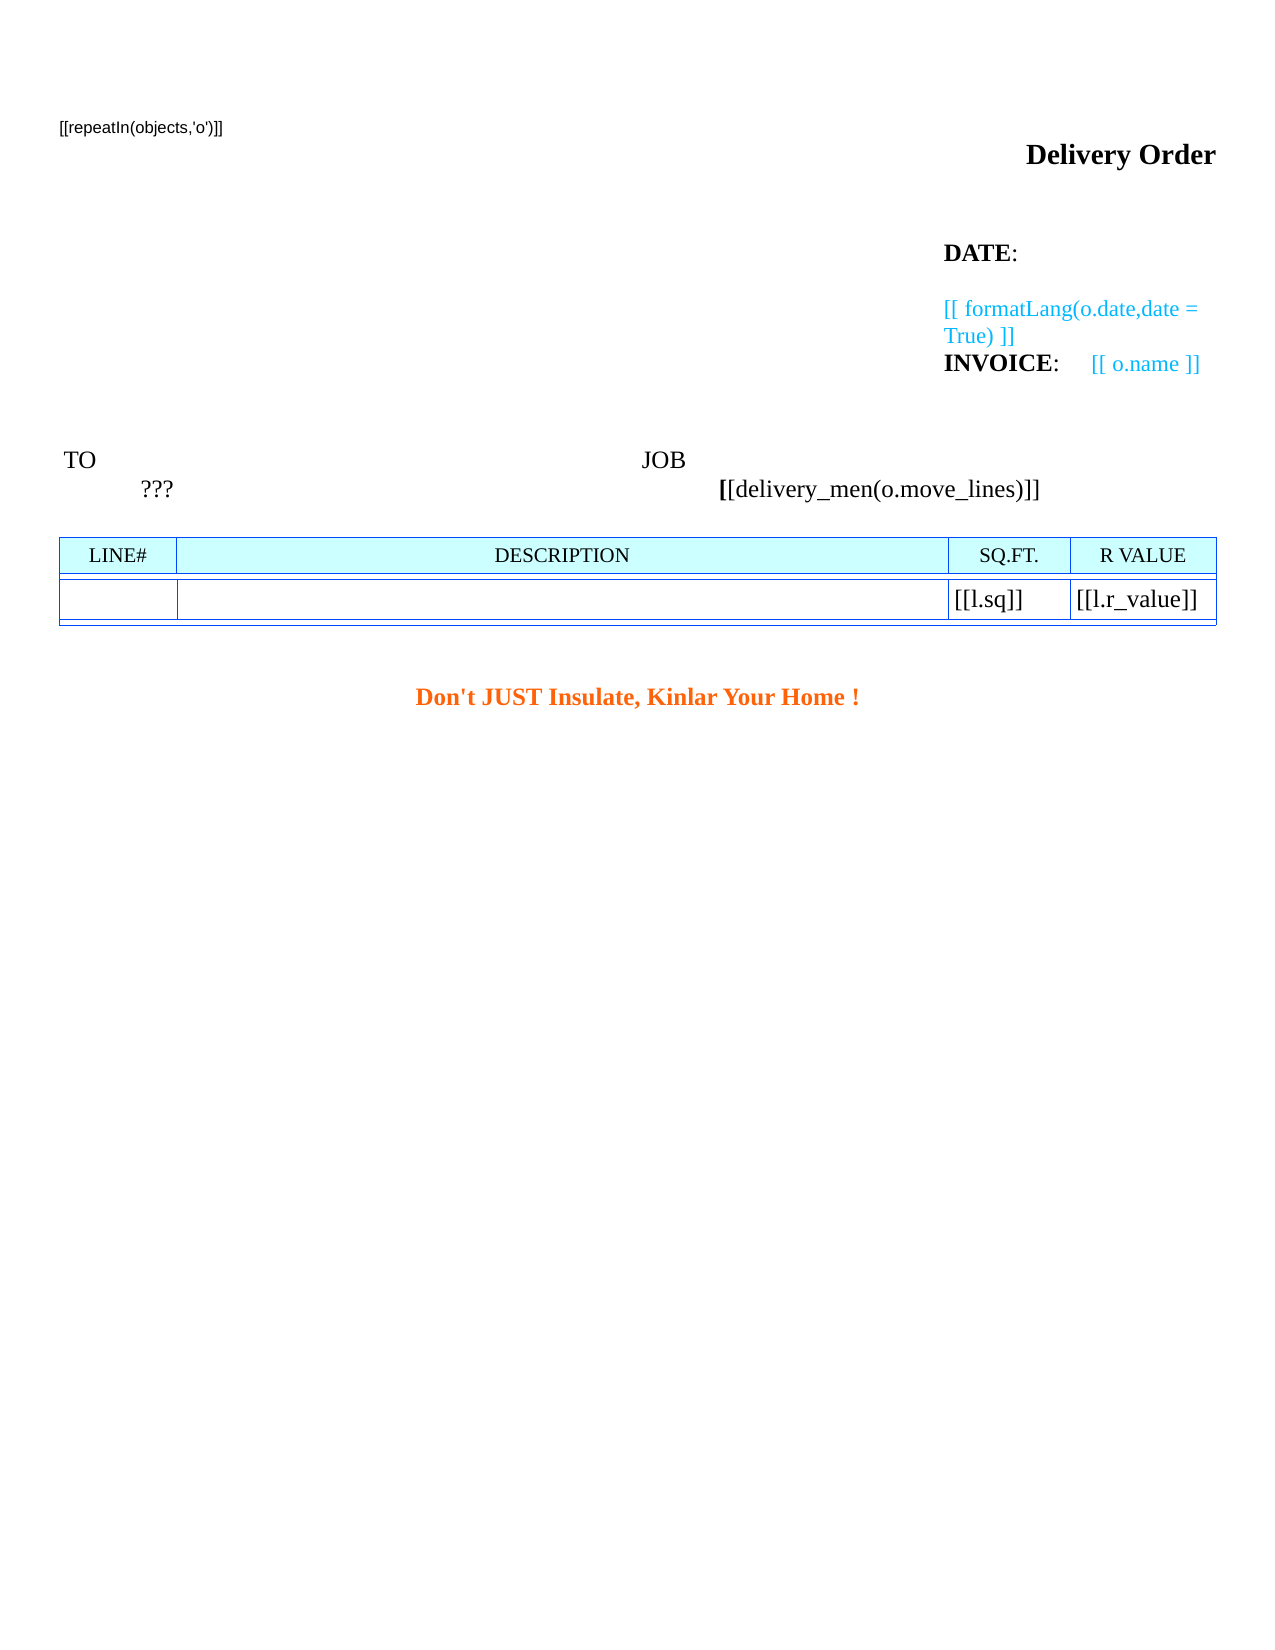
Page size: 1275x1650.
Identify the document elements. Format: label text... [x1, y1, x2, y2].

table_header [178, 580, 948, 619]
table_cell [[repeatln(o.move_lines, 'l')]] [60, 620, 1216, 625]
table_header [[l.sq]] [949, 580, 1070, 619]
text DATE: [[ formatLang(o.date,date = True) ]] [943, 238, 1216, 348]
table_cell [[repeatln(o.move_lines, 'l')]] [60, 574, 1216, 579]
table_header R VALUE [1071, 538, 1216, 573]
text Don't JUST Insulate, Kinlar Your Home ! [59, 682, 1216, 711]
table_header [[l.r_value]] [1071, 580, 1216, 619]
table_header DESCRIPTION [177, 538, 948, 573]
text INVOICE: [[ o.name ]] [943, 348, 1216, 377]
table_header JOB [[delivery_men(o.move_lines)]] [638, 439, 1216, 508]
text [[repeatIn(objects,'o')]] [59, 118, 1216, 137]
table_header [60, 580, 177, 619]
table_header TO ??? [59, 439, 637, 508]
text Delivery Order [59, 137, 1216, 171]
table_header SQ.FT. [949, 538, 1070, 573]
table_header LINE# [60, 538, 176, 573]
